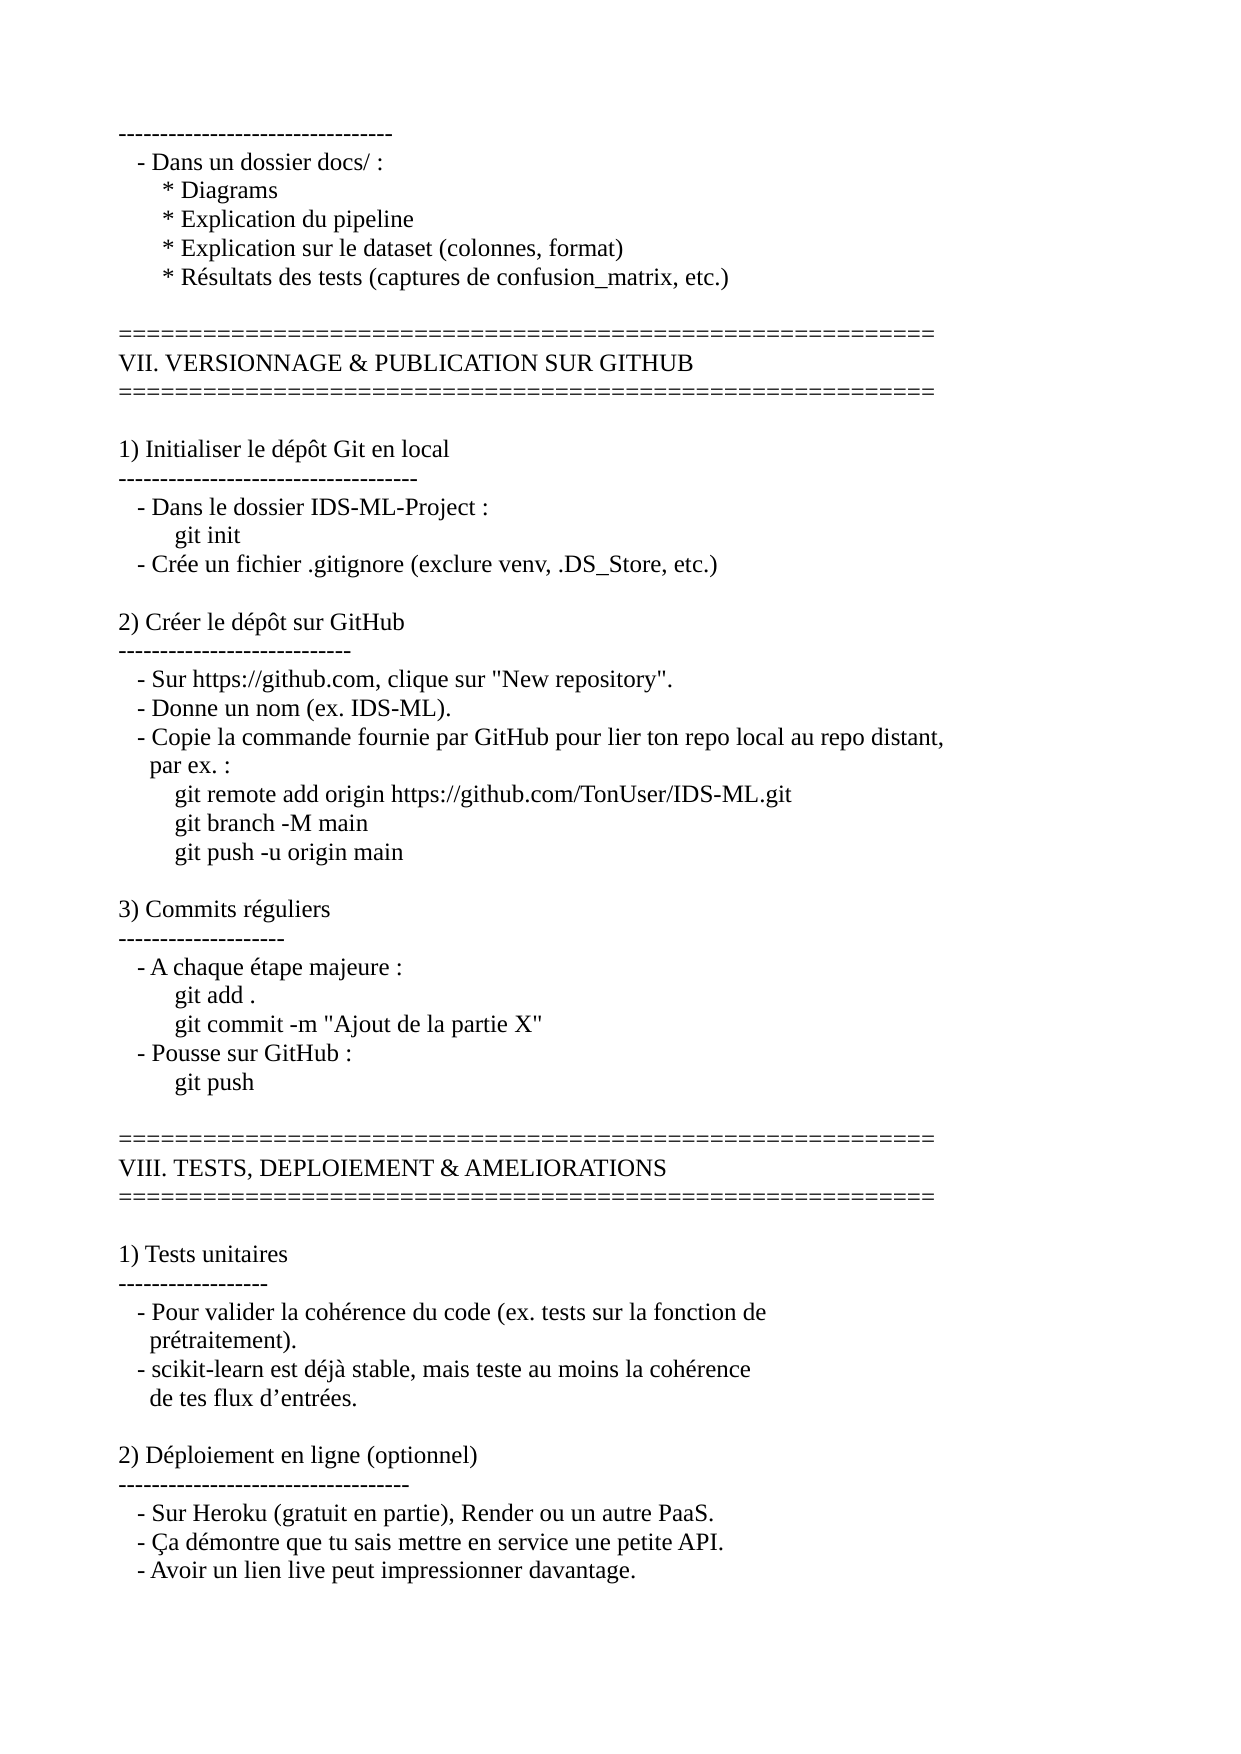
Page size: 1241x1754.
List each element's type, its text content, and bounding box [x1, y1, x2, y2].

text - Dans le dossier IDS-ML-Project : [118, 492, 1122, 521]
text - Avoir un lien live peut impressionner davantage. [118, 1556, 1122, 1584]
text - Dans un dossier docs/ : [118, 147, 1122, 176]
text ========================================================== [118, 377, 1122, 406]
text -------------------- [118, 923, 1122, 952]
text VII. VERSIONNAGE & PUBLICATION SUR GITHUB [118, 348, 1122, 377]
text * Diagrams [118, 176, 1122, 204]
text ========================================================== [118, 1124, 1122, 1153]
text VIII. TESTS, DEPLOIEMENT & AMELIORATIONS [118, 1153, 1122, 1182]
text 3) Commits réguliers [118, 894, 1122, 923]
text git remote add origin https://github.com/TonUser/IDS-ML.git [118, 779, 1122, 808]
text git push [118, 1067, 1122, 1096]
text git add . [118, 981, 1122, 1009]
text - Copie la commande fournie par GitHub pour lier ton repo local au repo distant, [118, 722, 1122, 751]
text - Pousse sur GitHub : [118, 1038, 1122, 1067]
text git branch -M main [118, 808, 1122, 837]
text - Ça démontre que tu sais mettre en service une petite API. [118, 1527, 1122, 1556]
text * Résultats des tests (captures de confusion_matrix, etc.) [118, 262, 1122, 291]
text par ex. : [118, 751, 1122, 779]
text - A chaque étape majeure : [118, 952, 1122, 981]
text git push -u origin main [118, 837, 1122, 866]
text ------------------ [118, 1268, 1122, 1297]
text ---------------------------- [118, 636, 1122, 664]
text - Donne un nom (ex. IDS-ML). [118, 693, 1122, 722]
text --------------------------------- [118, 118, 1122, 147]
text prétraitement). [118, 1326, 1122, 1354]
text 1) Tests unitaires [118, 1239, 1122, 1268]
text - scikit-learn est déjà stable, mais teste au moins la cohérence [118, 1354, 1122, 1383]
text ========================================================== [118, 319, 1122, 348]
text - Crée un fichier .gitignore (exclure venv, .DS_Store, etc.) [118, 549, 1122, 578]
text ========================================================== [118, 1182, 1122, 1211]
text * Explication du pipeline [118, 204, 1122, 233]
text - Pour valider la cohérence du code (ex. tests sur la fonction de [118, 1297, 1122, 1326]
text ------------------------------------ [118, 463, 1122, 492]
text - Sur Heroku (gratuit en partie), Render ou un autre PaaS. [118, 1498, 1122, 1527]
text 2) Créer le dépôt sur GitHub [118, 607, 1122, 636]
text ----------------------------------- [118, 1469, 1122, 1498]
text git init [118, 521, 1122, 549]
text git commit -m "Ajout de la partie X" [118, 1009, 1122, 1038]
text - Sur https://github.com, clique sur "New repository". [118, 664, 1122, 693]
text 1) Initialiser le dépôt Git en local [118, 434, 1122, 463]
text 2) Déploiement en ligne (optionnel) [118, 1441, 1122, 1469]
text * Explication sur le dataset (colonnes, format) [118, 233, 1122, 262]
text de tes flux d’entrées. [118, 1383, 1122, 1412]
